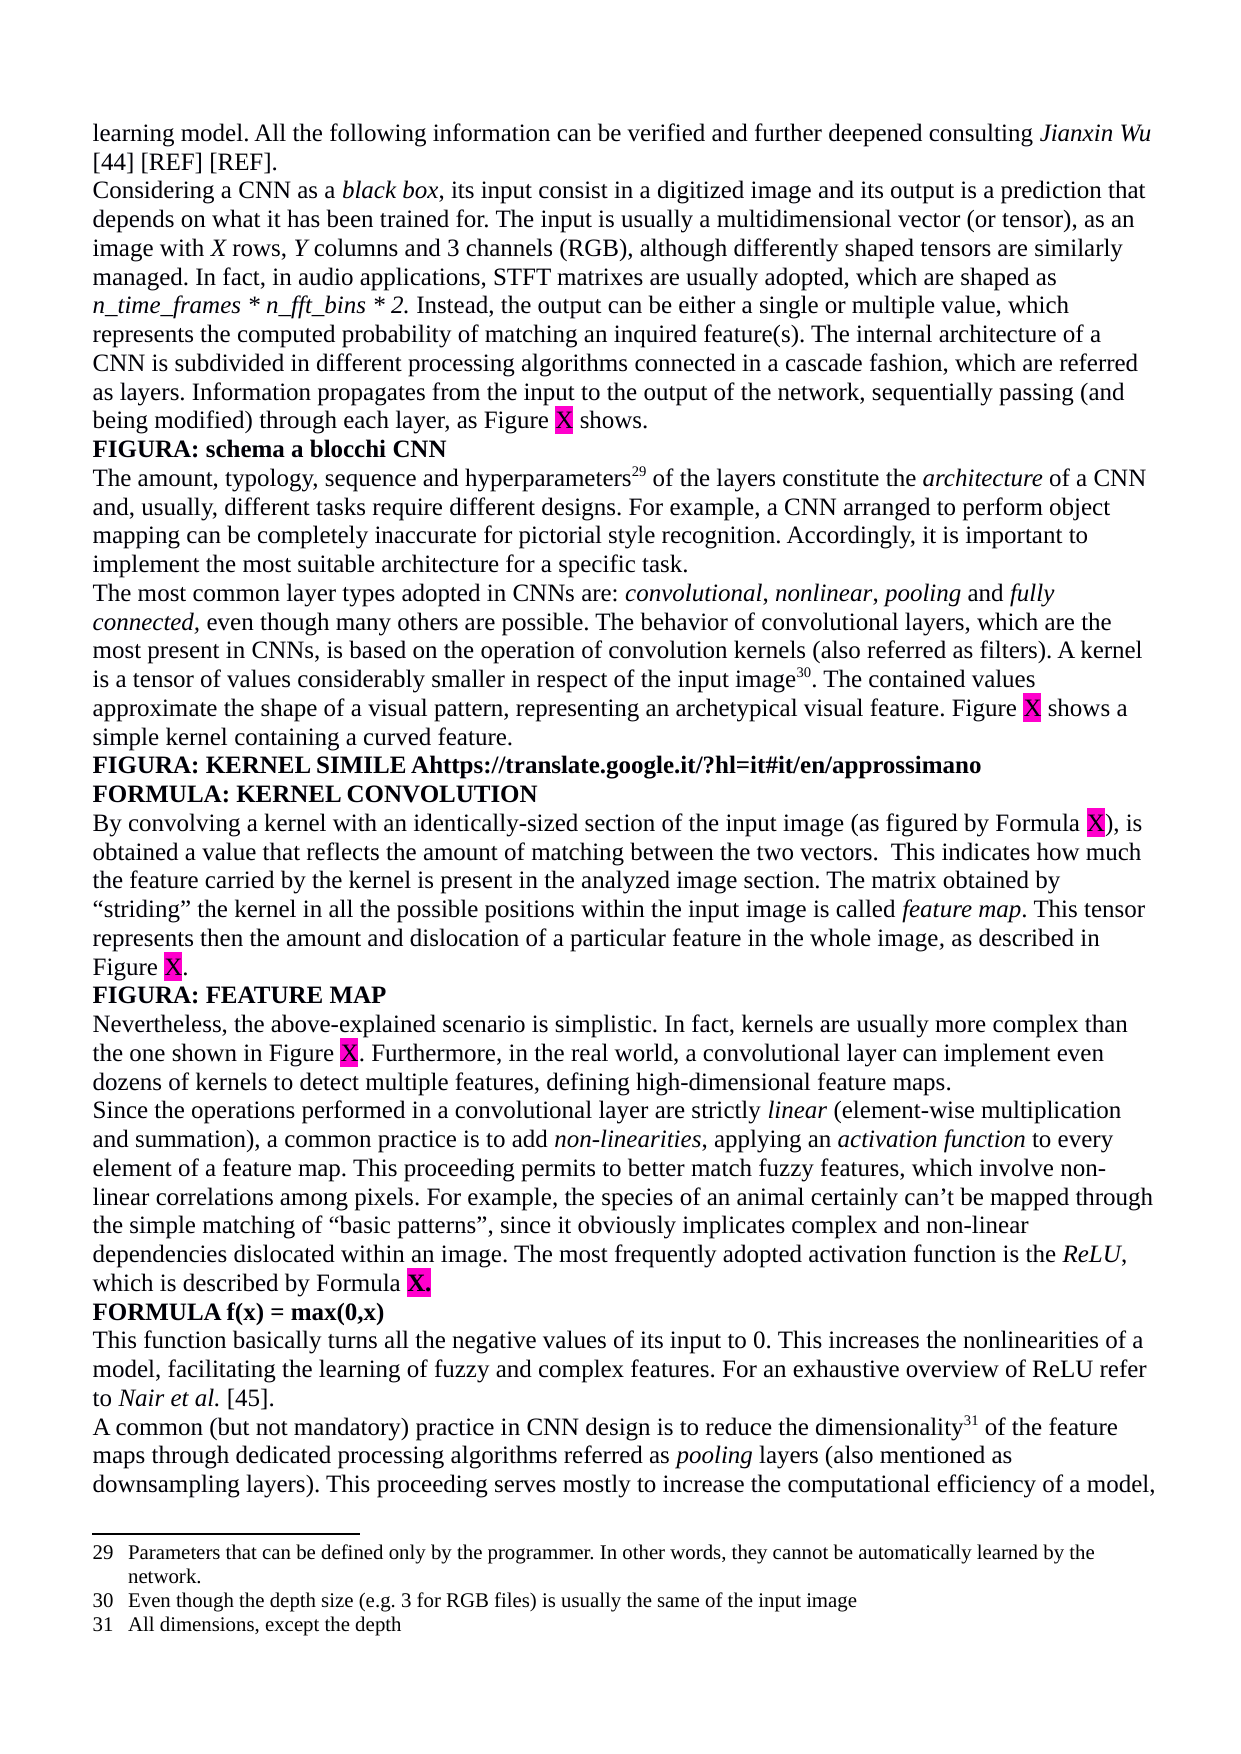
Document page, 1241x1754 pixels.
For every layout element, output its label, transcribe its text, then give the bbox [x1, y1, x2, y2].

text FIGURA: KERNEL SIMILE Ahttps://translate.google.it/?hl=it#it/en/approssimano [92, 751, 1160, 779]
text FORMULA: KERNEL CONVOLUTION [92, 779, 1160, 808]
text learning model. All the following information can be verified and further deepened consulting Jianxin Wu [44] [REF] [REF]. [92, 118, 1160, 176]
text By convolving a kernel with an identically-sized section of the input image (as figured by Formula X), is obtained a value that reflects the amount of matching between the two vectors. This indicates how much the feature carried by the kernel is present in the analyzed image section. The matrix obtained by “striding” the kernel in all the possible positions within the input image is called feature map. This tensor represents then the amount and dislocation of a particular feature in the whole image, as described in Figure X. [92, 808, 1160, 981]
text The most common layer types adopted in CNNs are: convolutional, nonlinear, pooling and fully connected, even though many others are possible. The behavior of convolutional layers, which are the most present in CNNs, is based on the operation of convolution kernels (also referred as filters). A kernel is a tensor of values considerably smaller in respect of the input image. The contained values approximate the shape of a visual pattern, representing an archetypical visual feature. Figure X shows a simple kernel containing a curved feature. [92, 578, 1160, 751]
text Considering a CNN as a black box, its input consist in a digitized image and its output is a prediction that depends on what it has been trained for. The input is usually a multidimensional vector (or tensor), as an image with X rows, Y columns and 3 channels (RGB), although differently shaped tensors are similarly managed. In fact, in audio applications, STFT matrixes are usually adopted, which are shaped as n_time_frames * n_fft_bins * 2. Instead, the output can be either a single or multiple value, which represents the computed probability of matching an inquired feature(s). The internal architecture of a CNN is subdivided in different processing algorithms connected in a cascade fashion, which are referred as layers. Information propagates from the input to the output of the network, sequentially passing (and being modified) through each layer, as Figure X shows. [92, 176, 1160, 434]
text FIGURA: FEATURE MAP [92, 981, 1160, 1009]
text FIGURA: schema a blocchi CNN [92, 434, 1160, 463]
text Since the operations performed in a convolutional layer are strictly linear (element-wise multiplication and summation), a common practice is to add non-linearities, applying an activation function to every element of a feature map. This proceeding permits to better match fuzzy features, which involve non-linear correlations among pixels. For example, the species of an animal certainly can’t be mapped through the simple matching of “basic patterns”, since it obviously implicates complex and non-linear dependencies dislocated within an image. The most frequently adopted activation function is the ReLU, which is described by Formula X. [92, 1096, 1160, 1297]
text The amount, typology, sequence and hyperparameters of the layers constitute the architecture of a CNN and, usually, different tasks require different designs. For example, a CNN arranged to perform object mapping can be completely inaccurate for pictorial style recognition. Accordingly, it is important to implement the most suitable architecture for a specific task. [92, 463, 1160, 578]
text All dimensions, except the depth [92, 1612, 1160, 1636]
text This function basically turns all the negative values of its input to 0. This increases the nonlinearities of a model, facilitating the learning of fuzzy and complex features. For an exhaustive overview of ReLU refer to Nair et al. [45]. [92, 1326, 1160, 1412]
text Nevertheless, the above-explained scenario is simplistic. In fact, kernels are usually more complex than the one shown in Figure X. Furthermore, in the real world, a convolutional layer can implement even dozens of kernels to detect multiple features, defining high-dimensional feature maps. [92, 1009, 1160, 1096]
text Even though the depth size (e.g. 3 for RGB files) is usually the same of the input image [92, 1588, 1160, 1612]
text FORMULA f(x) = max(0,x) [92, 1297, 1160, 1326]
text A common (but not mandatory) practice in CNN design is to reduce the dimensionality of the feature maps through dedicated processing algorithms referred as pooling layers (also mentioned as downsampling layers). This proceeding serves mostly to increase the computational efficiency of a model, [92, 1412, 1160, 1498]
text Parameters that can be defined only by the programmer. In other words, they cannot be automatically learned by the network. [92, 1539, 1160, 1588]
